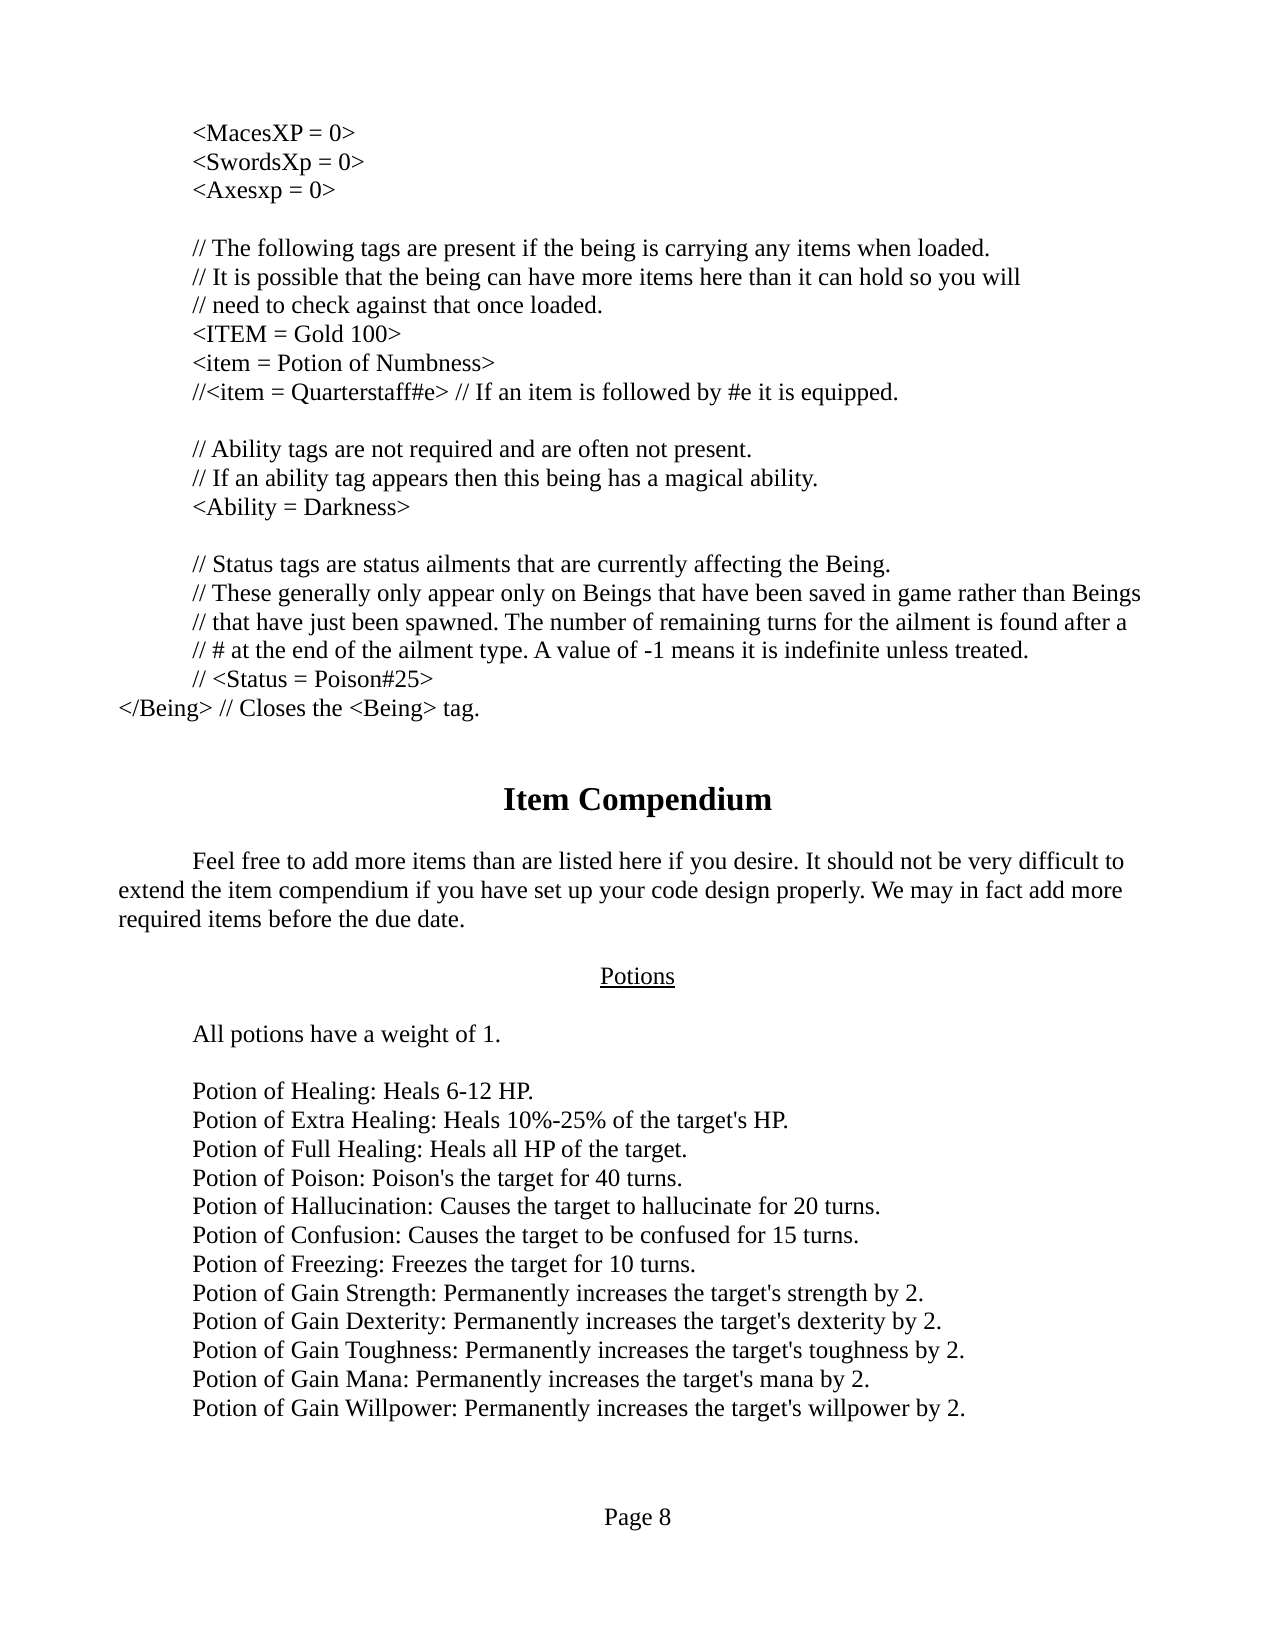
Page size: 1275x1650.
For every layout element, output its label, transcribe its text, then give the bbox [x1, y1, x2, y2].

text //<item = Quarterstaff#e> // If an item is followed by #e it is equipped. [118, 377, 1157, 406]
text Potion of Hallucination: Causes the target to hallucinate for 20 turns. [118, 1191, 1157, 1220]
text <ITEM = Gold 100> [118, 319, 1157, 348]
text // Status tags are status ailments that are currently affecting the Being. [118, 549, 1157, 578]
text All potions have a weight of 1. [118, 1019, 1157, 1048]
text // Ability tags are not required and are often not present. [118, 434, 1157, 463]
text <SwordsXp = 0> [118, 147, 1157, 176]
text // The following tags are present if the being is carrying any items when loaded. [118, 233, 1157, 262]
text Potion of Gain Willpower: Permanently increases the target's willpower by 2. [118, 1393, 1157, 1421]
text Potion of Full Healing: Heals all HP of the target. [118, 1134, 1157, 1163]
text // that have just been spawned. The number of remaining turns for the ailment is found after a [118, 607, 1157, 636]
text <Ability = Darkness> [118, 492, 1157, 521]
text Potion of Freezing: Freezes the target for 10 turns. [118, 1249, 1157, 1278]
text <item = Potion of Numbness> [118, 348, 1157, 377]
text Potion of Gain Toughness: Permanently increases the target's toughness by 2. [118, 1335, 1157, 1364]
text // need to check against that once loaded. [118, 291, 1157, 319]
text // <Status = Poison#25> [118, 664, 1157, 693]
text // # at the end of the ailment type. A value of -1 means it is indefinite unless treated. [118, 636, 1157, 664]
text <MacesXP = 0> [118, 118, 1157, 147]
text // If an ability tag appears then this being has a magical ability. [118, 463, 1157, 492]
text Potion of Poison: Poison's the target for 40 turns. [118, 1163, 1157, 1191]
text Potion of Gain Mana: Permanently increases the target's mana by 2. [118, 1364, 1157, 1393]
text Potion of Confusion: Causes the target to be confused for 15 turns. [118, 1220, 1157, 1249]
text Potion of Gain Dexterity: Permanently increases the target's dexterity by 2. [118, 1306, 1157, 1335]
text </Being> // Closes the <Being> tag. [118, 693, 1157, 722]
text Potion of Gain Strength: Permanently increases the target's strength by 2. [118, 1278, 1157, 1306]
text Potion of Extra Healing: Heals 10%-25% of the target's HP. [118, 1105, 1157, 1134]
text Potion of Healing: Heals 6-12 HP. [118, 1076, 1157, 1105]
text <Axesxp = 0> [118, 176, 1157, 204]
text Feel free to add more items than are listed here if you desire. It should not be very difficult to extend the item compendium if you have set up your code design properly. We may in fact add more required items before the due date. [118, 846, 1157, 933]
text // It is possible that the being can have more items here than it can hold so you will [118, 262, 1157, 291]
text // These generally only appear only on Beings that have been saved in game rather than Beings [118, 578, 1157, 607]
text Potions [118, 961, 1157, 990]
text Item Compendium [118, 779, 1157, 818]
